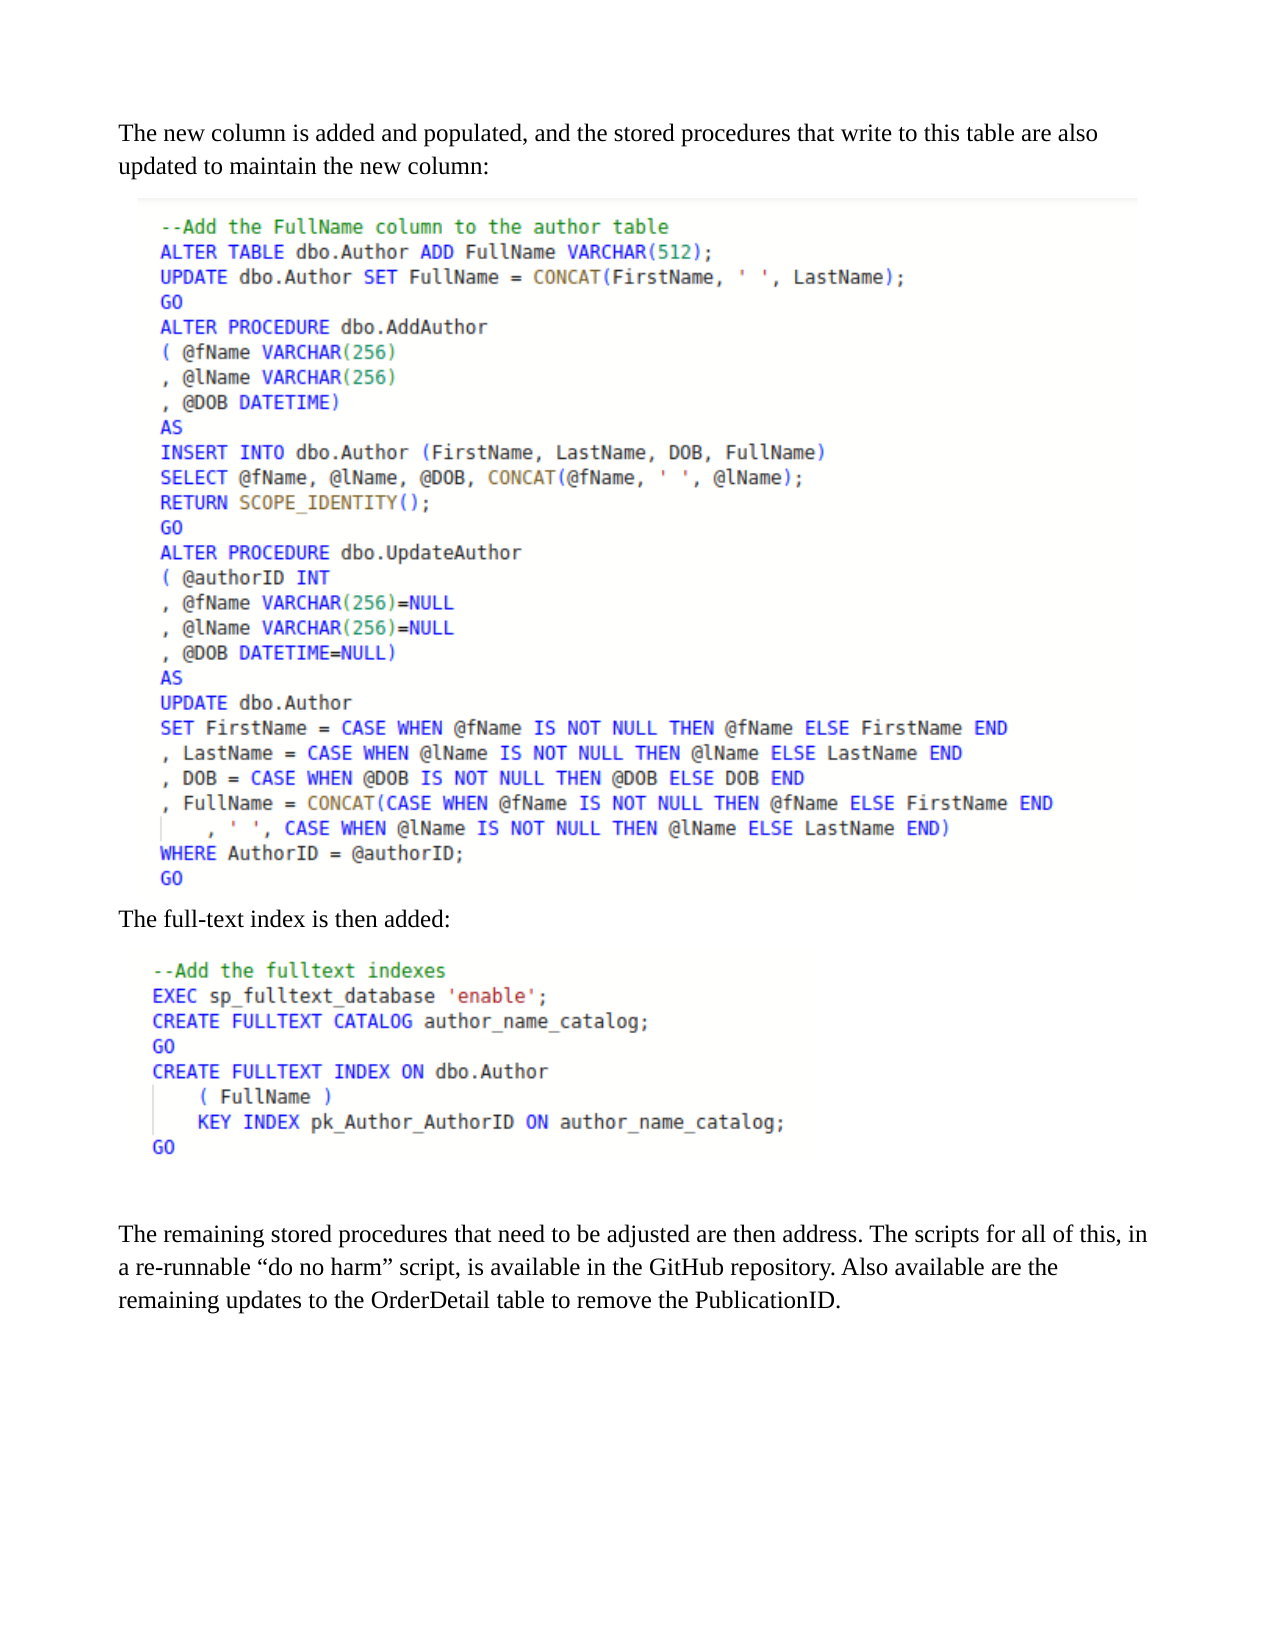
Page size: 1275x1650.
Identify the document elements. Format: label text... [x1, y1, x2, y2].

text The full-text index is then added: [118, 199, 1157, 933]
text The new column is added and populated, and the stored procedures that write to this table are also updated to maintain the new column: [118, 118, 1157, 180]
text The remaining stored procedures that need to be adjusted are then address. The scripts for all of this, in a re-runnable “do no harm” script, is available in the GitHub repository. Also available are the remaining updates to the OrderDetail table to remove the PublicationID. [118, 952, 1157, 1314]
picture [137, 198, 1138, 901]
picture [129, 949, 814, 1159]
